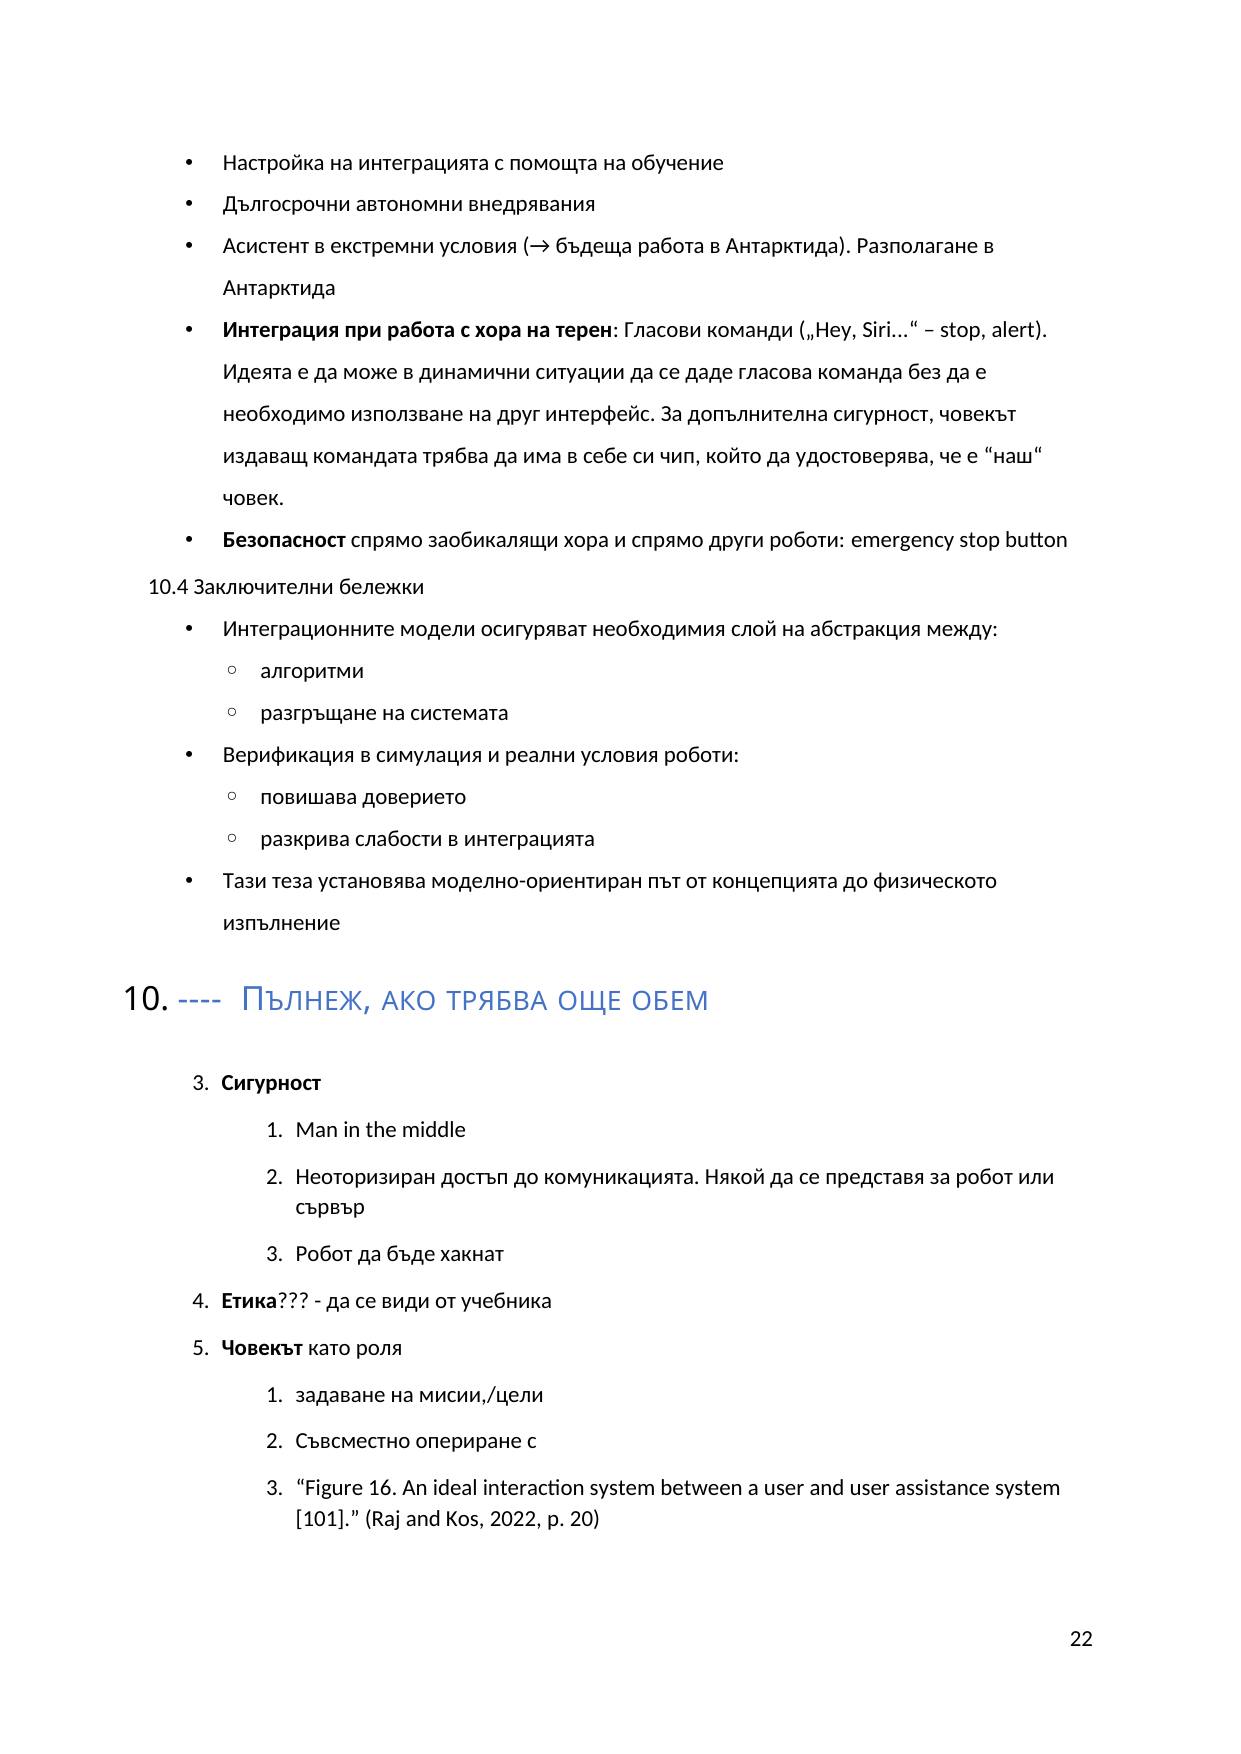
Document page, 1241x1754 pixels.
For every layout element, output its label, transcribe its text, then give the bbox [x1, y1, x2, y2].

list алгоритми [223, 656, 1093, 684]
list Неоторизиран достъп до комуникацията. Някой да се представя за робот или сървър [266, 1162, 1093, 1220]
list разкрива слабости в интеграцията [223, 824, 1093, 852]
list Етика??? - да се види от учебника [192, 1286, 1093, 1314]
list Сигурност [192, 1068, 1093, 1096]
list Човекът като роля [192, 1333, 1093, 1361]
list “Figure 16. An ideal interaction system between a user and user assistance system [101].” (Raj and Kos, 2022, p. 20) [266, 1473, 1093, 1532]
list Man in the middle [266, 1115, 1093, 1143]
list Настройка на интеграцията с помощта на обучение [185, 148, 1093, 176]
list Асистент в екстремни условия (→ бъдеща работа в Антарктида). Разполагане в Антарктида [185, 232, 1093, 302]
list повишава доверието [223, 782, 1093, 810]
text 10.4 Заключителни бележки [148, 572, 1093, 600]
list задаване на мисии,/цели [266, 1380, 1093, 1408]
list Верификация в симулация и реални условия роботи: [185, 740, 1093, 768]
list Интеграция при работа с хора на терен: Гласови команди („Hey, Siri...“ – stop, alert). Идеята е да може в динамични ситуации да се даде гласова команда без да е необходимо използване на друг интерфейс. За допълнителна сигурност, човекът издаващ командата трябва да има в себе си чип, който да удостоверява, че е “наш“ човек. [185, 316, 1093, 511]
title ---- Пълнеж, ако трябва още обем [169, 975, 1093, 1021]
list Безопасност спрямо заобикалящи хора и спрямо други роботи: emergency stop button [185, 525, 1093, 553]
list Робот да бъде хакнат [266, 1239, 1093, 1267]
list Дългосрочни автономни внедрявания [185, 189, 1093, 218]
list разгръщане на системата [223, 698, 1093, 726]
list Интеграционните модели осигуряват необходимия слой на абстракция между: [185, 614, 1093, 642]
list Съвсместно опериране с [266, 1427, 1093, 1454]
list Тази теза установява моделно-ориентиран път от концепцията до физическото изпълнение [185, 866, 1093, 936]
